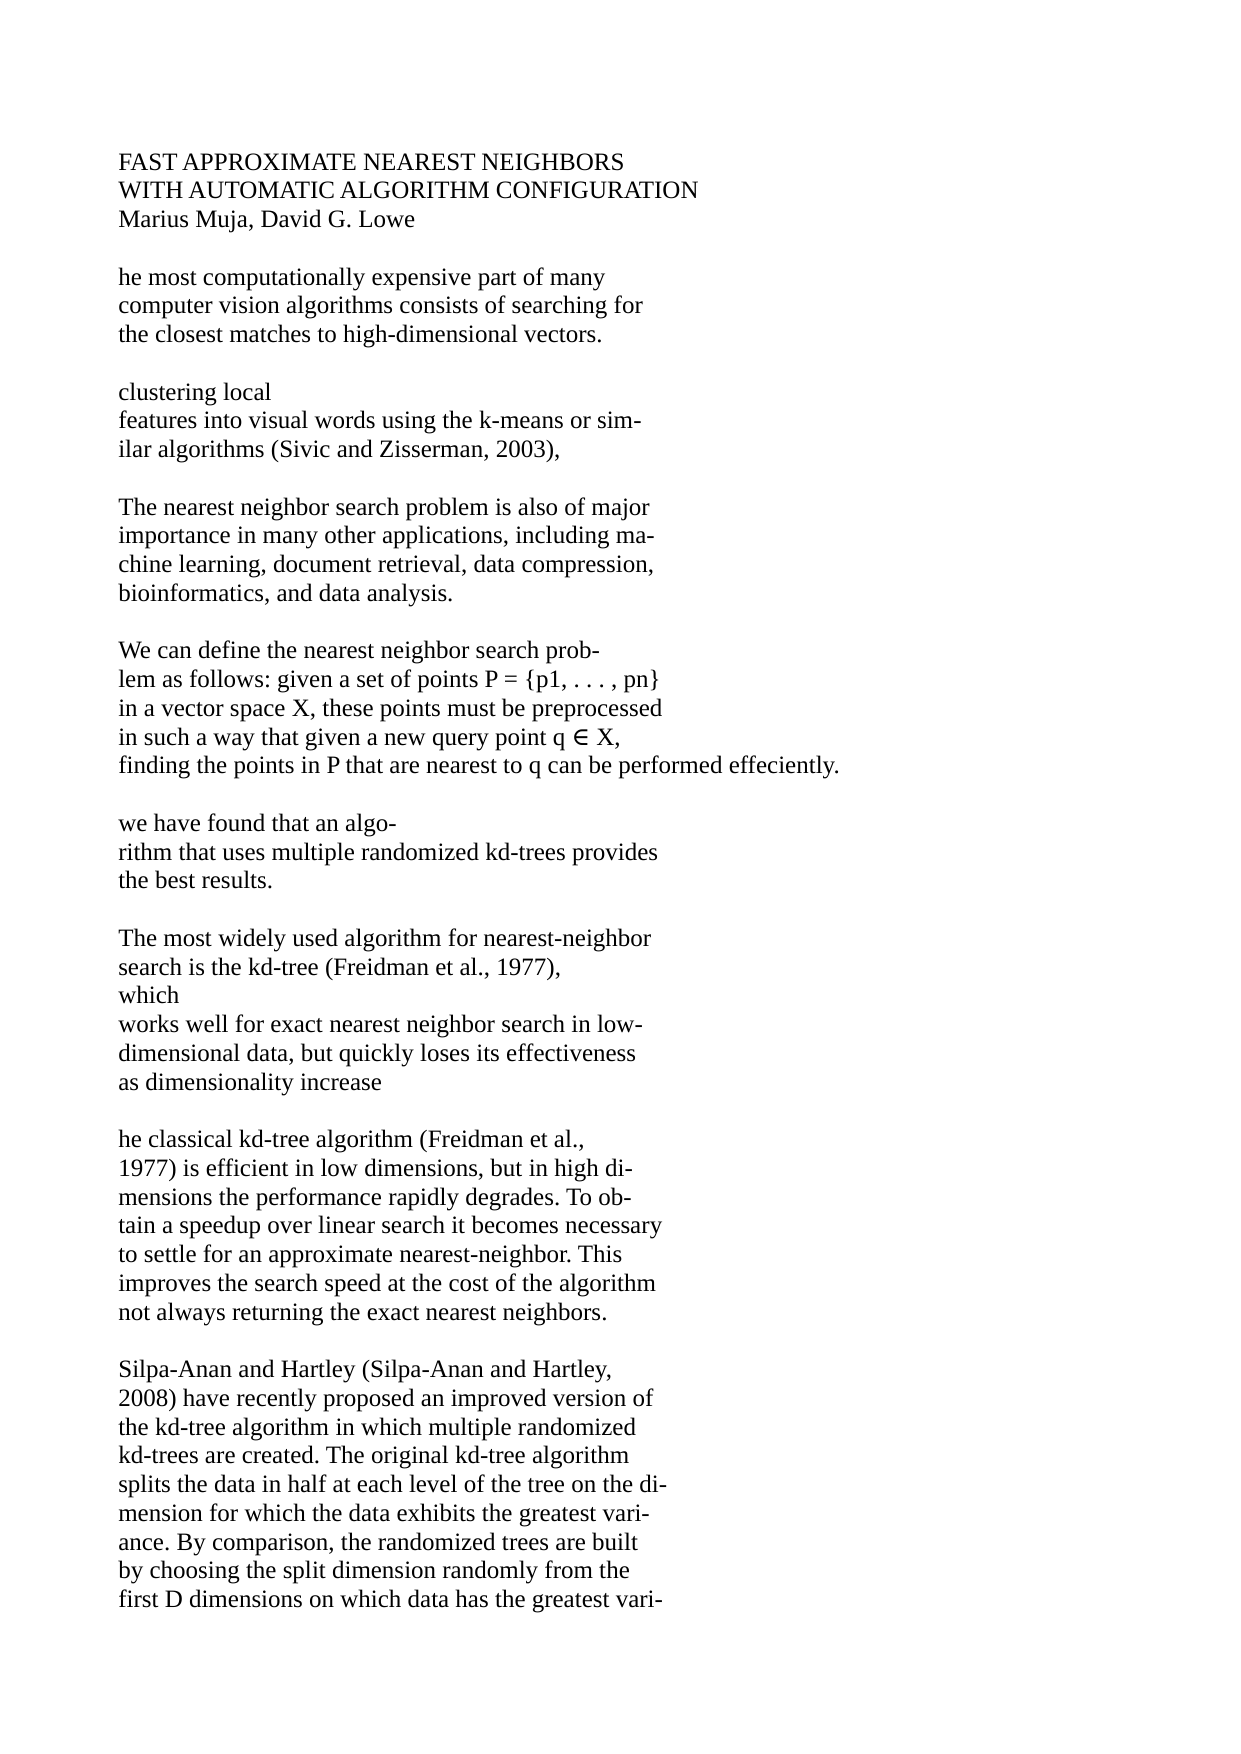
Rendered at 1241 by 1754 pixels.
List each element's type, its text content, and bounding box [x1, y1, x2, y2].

text chine learning, document retrieval, data compression, [118, 549, 1122, 578]
text not always returning the exact nearest neighbors. [118, 1297, 1122, 1326]
text he most computationally expensive part of many [118, 262, 1122, 291]
text mension for which the data exhibits the greatest vari- [118, 1498, 1122, 1527]
text search is the kd-tree (Freidman et al., 1977), [118, 952, 1122, 981]
text by choosing the split dimension randomly from the [118, 1556, 1122, 1584]
text 2008) have recently proposed an improved version of [118, 1383, 1122, 1412]
text which [118, 981, 1122, 1009]
text ance. By comparison, the randomized trees are built [118, 1527, 1122, 1556]
text computer vision algorithms consists of searching for [118, 291, 1122, 319]
text features into visual words using the k-means or sim- [118, 406, 1122, 434]
text he classical kd-tree algorithm (Freidman et al., [118, 1124, 1122, 1153]
text kd-trees are created. The original kd-tree algorithm [118, 1441, 1122, 1469]
text tain a speedup over linear search it becomes necessary [118, 1211, 1122, 1239]
text bioinformatics, and data analysis. [118, 578, 1122, 607]
text importance in many other applications, including ma- [118, 521, 1122, 549]
text ilar algorithms (Sivic and Zisserman, 2003), [118, 434, 1122, 463]
text we have found that an algo- [118, 808, 1122, 837]
text FAST APPROXIMATE NEAREST NEIGHBORS [118, 147, 1122, 176]
text dimensional data, but quickly loses its effectiveness [118, 1038, 1122, 1067]
text mensions the performance rapidly degrades. To ob- [118, 1182, 1122, 1211]
text splits the data in half at each level of the tree on the di- [118, 1469, 1122, 1498]
text Silpa-Anan and Hartley (Silpa-Anan and Hartley, [118, 1354, 1122, 1383]
text 1977) is efficient in low dimensions, but in high di- [118, 1153, 1122, 1182]
text clustering local [118, 377, 1122, 406]
text Marius Muja, David G. Lowe [118, 204, 1122, 233]
text the kd-tree algorithm in which multiple randomized [118, 1412, 1122, 1441]
text the closest matches to high-dimensional vectors. [118, 319, 1122, 348]
text as dimensionality increase [118, 1067, 1122, 1096]
text works well for exact nearest neighbor search in low- [118, 1009, 1122, 1038]
text The nearest neighbor search problem is also of major [118, 492, 1122, 521]
text to settle for an approximate nearest-neighbor. This [118, 1239, 1122, 1268]
text in such a way that given a new query point q ∈ X, [118, 722, 1122, 751]
text rithm that uses multiple randomized kd-trees provides [118, 837, 1122, 866]
text finding the points in P that are nearest to q can be performed effeciently. [118, 751, 1122, 779]
text improves the search speed at the cost of the algorithm [118, 1268, 1122, 1297]
text The most widely used algorithm for nearest-neighbor [118, 923, 1122, 952]
text lem as follows: given a set of points P = {p1, . . . , pn} [118, 664, 1122, 693]
text in a vector space X, these points must be preprocessed [118, 693, 1122, 722]
text WITH AUTOMATIC ALGORITHM CONFIGURATION [118, 176, 1122, 204]
text We can define the nearest neighbor search prob- [118, 636, 1122, 664]
text the best results. [118, 866, 1122, 894]
text first D dimensions on which data has the greatest vari- [118, 1584, 1122, 1613]
